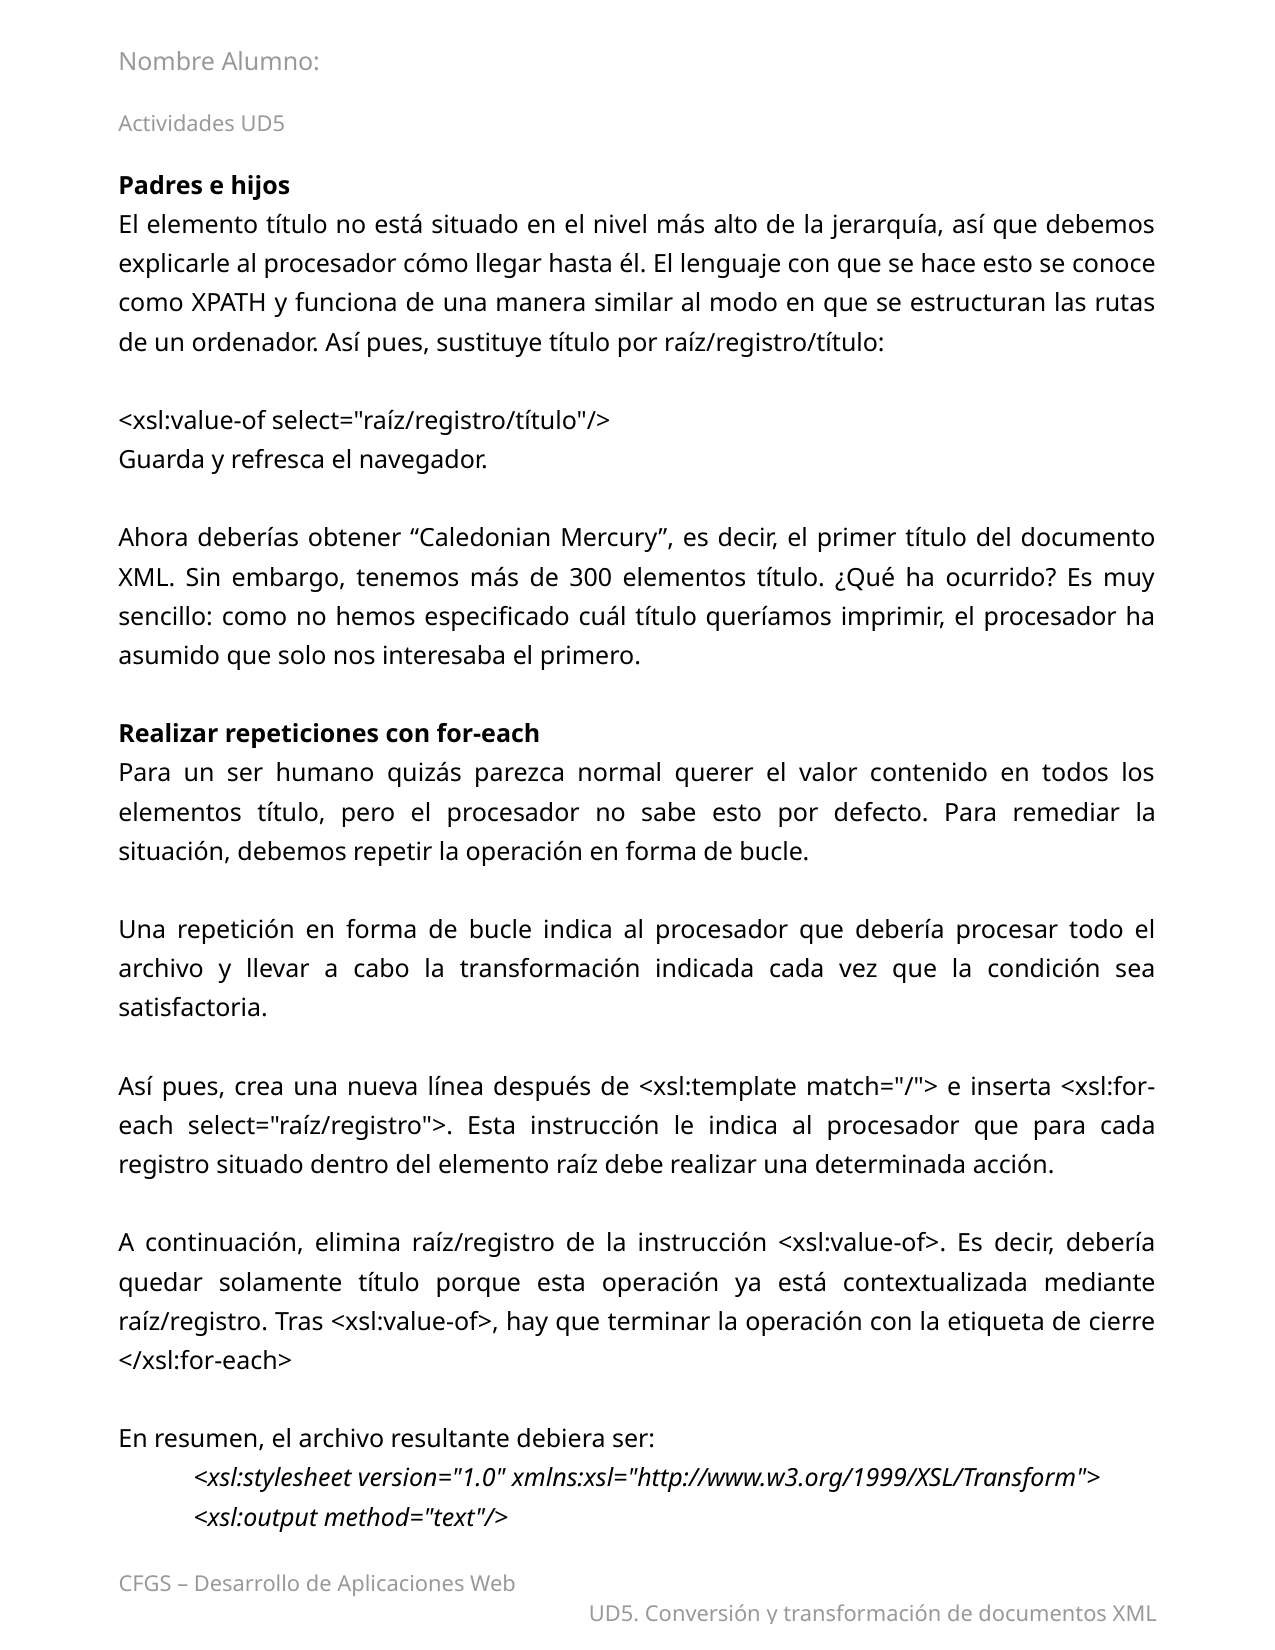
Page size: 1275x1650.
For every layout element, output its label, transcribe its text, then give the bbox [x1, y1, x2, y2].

text Padres e hijos [118, 167, 1157, 202]
text Para un ser humano quizás parezca normal querer el valor contenido en todos los elementos título, pero el procesador no sabe esto por defecto. Para remediar la situación, debemos repetir la operación en forma de bucle. [118, 755, 1157, 867]
text <xsl:output method="text"/> [193, 1499, 1157, 1533]
text En resumen, el archivo resultante debiera ser: [118, 1421, 1157, 1455]
text Guarda y refresca el navegador. [118, 442, 1157, 476]
text A continuación, elimina raíz/registro de la instrucción <xsl:value-of>. Es decir, debería quedar solamente título porque esta operación ya está contextualizada mediante raíz/registro. Tras <xsl:value-of>, hay que terminar la operación con la etiqueta de cierre </xsl:for-each> [118, 1225, 1157, 1377]
text Una repetición en forma de bucle indica al procesador que debería procesar todo el archivo y llevar a cabo la transformación indicada cada vez que la condición sea satisfactoria. [118, 912, 1157, 1024]
text <xsl:stylesheet version="1.0" xmlns:xsl="http://www.w3.org/1999/XSL/Transform"> [193, 1460, 1157, 1494]
text El elemento título no está situado en el nivel más alto de la jerarquía, así que debemos explicarle al procesador cómo llegar hasta él. El lenguaje con que se hace esto se conoce como XPATH y funciona de una manera similar al modo en que se estructuran las rutas de un ordenador. Así pues, sustituye título por raíz/registro/título: [118, 207, 1157, 358]
text <xsl:value-of select="raíz/registro/título"/> [118, 402, 1157, 437]
text Así pues, crea una nueva línea después de <xsl:template match="/"> e inserta <xsl:for-each select="raíz/registro">. Esta instrucción le indica al procesador que para cada registro situado dentro del elemento raíz debe realizar una determinada acción. [118, 1068, 1157, 1181]
text Ahora deberías obtener “Caledonian Mercury”, es decir, el primer título del documento XML. Sin embargo, tenemos más de 300 elementos título. ¿Qué ha ocurrido? Es muy sencillo: como no hemos especificado cuál título queríamos imprimir, el procesador ha asumido que solo nos interesaba el primero. [118, 520, 1157, 672]
text Realizar repeticiones con for-each [118, 716, 1157, 750]
